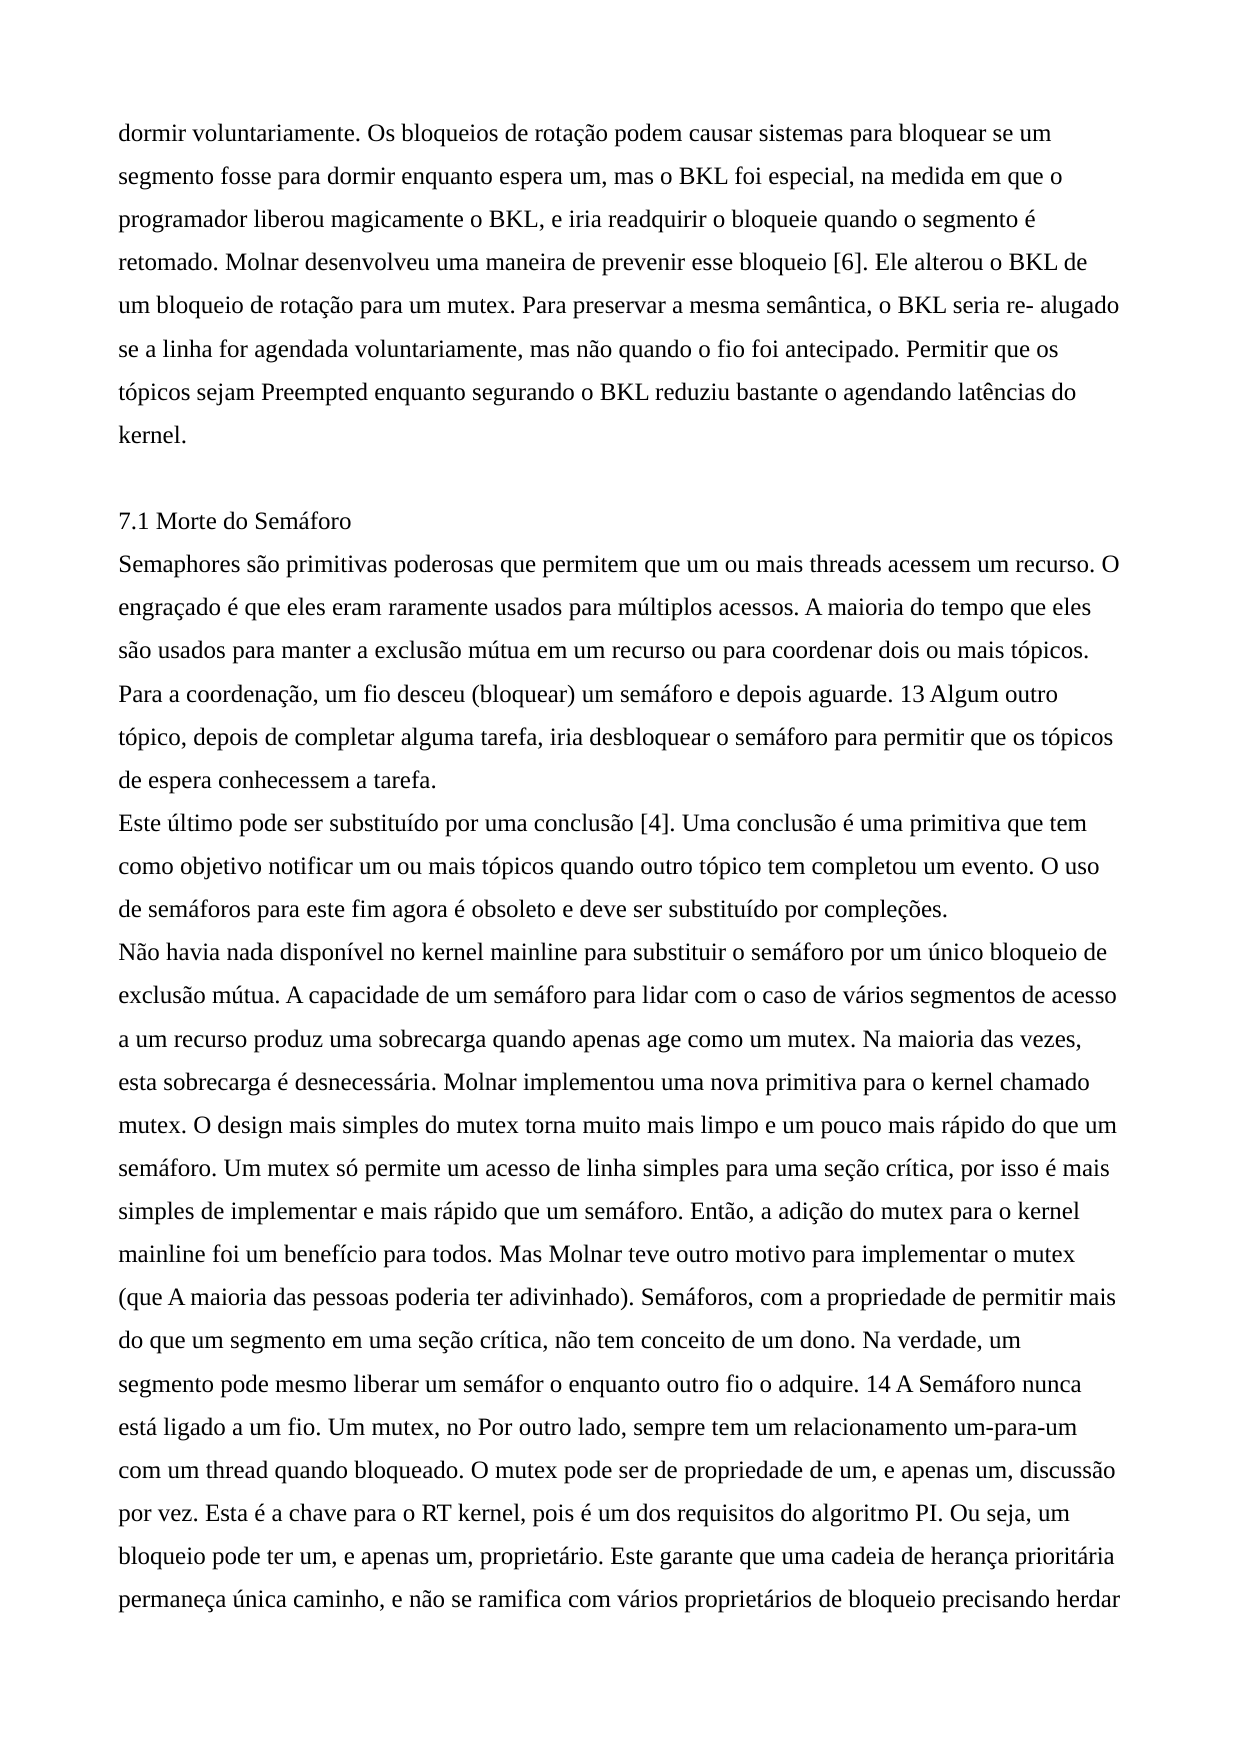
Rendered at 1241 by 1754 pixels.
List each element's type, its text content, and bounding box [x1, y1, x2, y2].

text 7.1 Morte do Semáforo Semaphores são primitivas poderosas que permitem que um ou mais threads acessem um recurso. O engraçado é que eles eram raramente usados ​​para múltiplos acessos. A maioria do tempo que eles são usados ​​para manter a exclusão mútua em um recurso ou para coordenar dois ou mais tópicos. Para a coordenação, um fio desceu (bloquear) um semáforo e depois aguarde. 13 Algum outro tópico, depois de completar alguma tarefa, iria desbloquear o semáforo para permitir que os tópicos de espera conhecessem a tarefa. Este último pode ser substituído por uma conclusão [4]. Uma conclusão é uma primitiva que tem como objetivo notificar um ou mais tópicos quando outro tópico tem completou um evento. O uso de semáforos para este fim agora é obsoleto e deve ser substituído por compleções. [118, 506, 1122, 923]
text Não havia nada disponível no kernel mainline para substituir o semáforo por um único bloqueio de exclusão mútua. A capacidade de um semáforo para lidar com o caso de vários segmentos de acesso a um recurso produz uma sobrecarga quando apenas age como um mutex. Na maioria das vezes, esta sobrecarga é desnecessária. Molnar implementou uma nova primitiva para o kernel chamado mutex. O design mais simples do mutex torna muito mais limpo e um pouco mais rápido do que um [118, 937, 1122, 1139]
text semáforo. Um mutex só permite um acesso de linha simples para uma seção crítica, por isso é mais simples de implementar e mais rápido que um semáforo. Então, a adição do mutex para o kernel mainline foi um benefício para todos. Mas Molnar teve outro motivo para implementar o mutex (que A maioria das pessoas poderia ter adivinhado). Semáforos, com a propriedade de permitir mais do que um segmento em uma seção crítica, não tem conceito de um dono. Na verdade, um segmento pode mesmo liberar um semáfor o enquanto outro fio o adquire. 14 A Semáforo nunca está ligado a um fio. Um mutex, no Por outro lado, sempre tem um relacionamento um-para-um com um thread quando bloqueado. O mutex pode ser de propriedade de um, e apenas um, discussão por vez. Esta é a chave para o RT kernel, pois é um dos requisitos do algoritmo PI. Ou seja, um bloqueio pode ter um, e apenas um, proprietário. Este garante que uma cadeia de herança prioritária permaneça única caminho, e não se ramifica com vários proprietários de bloqueio precisando herdar [118, 1153, 1122, 1613]
text dormir voluntariamente. Os bloqueios de rotação podem causar sistemas para bloquear se um segmento fosse para dormir enquanto espera um, mas o BKL foi especial, na medida em que o programador liberou magicamente o BKL, e iria readquirir o bloqueie quando o segmento é retomado. Molnar desenvolveu uma maneira de prevenir esse bloqueio [6]. Ele alterou o BKL de um bloqueio de rotação para um mutex. Para preservar a mesma semântica, o BKL seria re- alugado se a linha for agendada voluntariamente, mas não quando o fio foi antecipado. Permitir que os tópicos sejam Preempted enquanto segurando o BKL reduziu bastante o agendando latências do kernel. [118, 118, 1122, 449]
